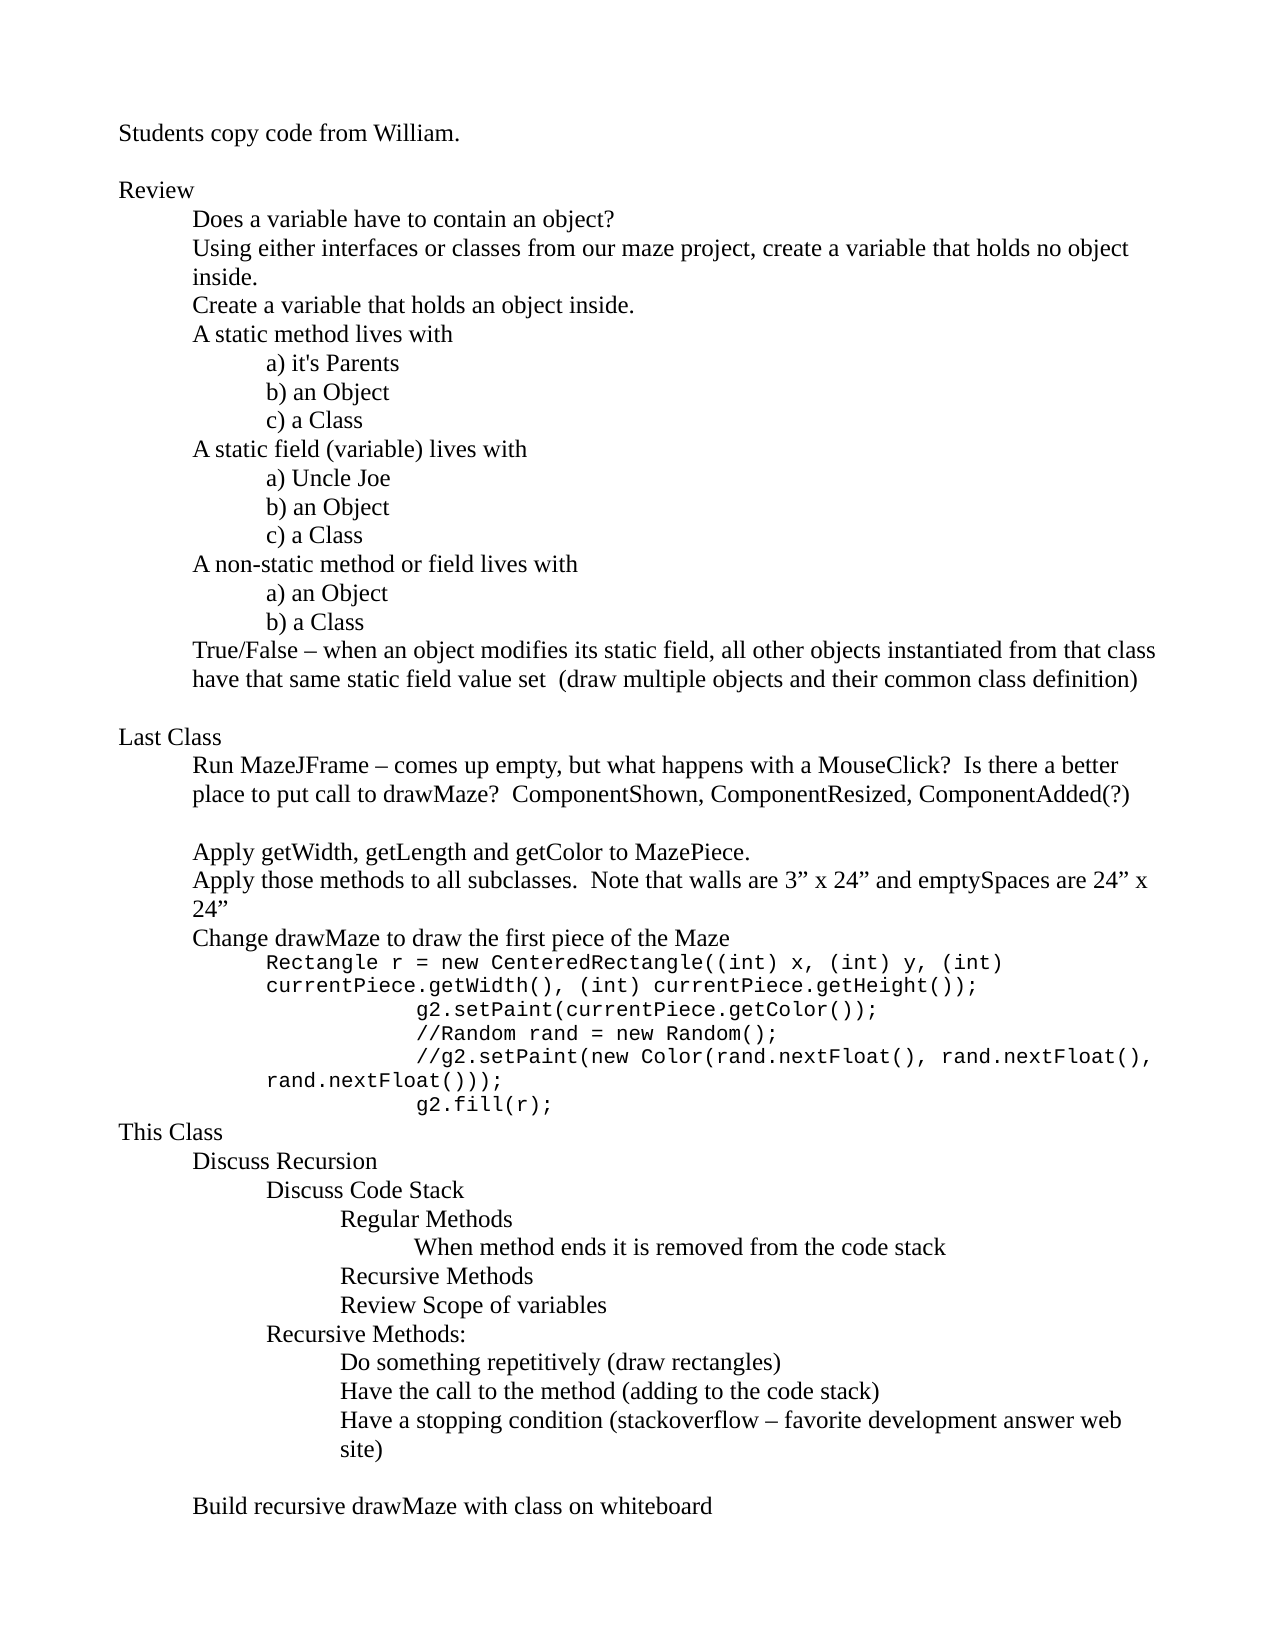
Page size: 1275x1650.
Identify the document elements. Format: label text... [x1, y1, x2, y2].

text When method ends it is removed from the code stack [413, 1232, 1157, 1261]
text Review [118, 176, 1157, 204]
text A static method lives with [192, 319, 1157, 348]
text b) a Class [266, 607, 1157, 636]
text A static field (variable) lives with [192, 434, 1157, 463]
text Using either interfaces or classes from our maze project, create a variable that holds no object inside. [192, 233, 1157, 291]
text a) it's Parents [266, 348, 1157, 377]
text Have the call to the method (adding to the code stack) [340, 1376, 1157, 1405]
text Review Scope of variables [340, 1290, 1157, 1319]
text Regular Methods [340, 1204, 1157, 1232]
text //g2.setPaint(new Color(rand.nextFloat(), rand.nextFloat(), rand.nextFloat())); [266, 1046, 1157, 1094]
text b) an Object [266, 377, 1157, 406]
text Create a variable that holds an object inside. [192, 291, 1157, 319]
text Recursive Methods [340, 1261, 1157, 1290]
text Have a stopping condition (stackoverflow – favorite development answer web site) [340, 1405, 1157, 1462]
text Does a variable have to contain an object? [192, 204, 1157, 233]
text c) a Class [266, 521, 1157, 549]
text g2.fill(r); [266, 1094, 1157, 1117]
text //Random rand = new Random(); [266, 1023, 1157, 1046]
text g2.setPaint(currentPiece.getColor()); [266, 999, 1157, 1023]
text Discuss Recursion [192, 1146, 1157, 1175]
text b) an Object [266, 492, 1157, 521]
text Discuss Code Stack [266, 1175, 1157, 1204]
text Apply getWidth, getLength and getColor to MazePiece. [192, 837, 1157, 866]
text Run MazeJFrame – comes up empty, but what happens with a MouseClick? Is there a better place to put call to drawMaze? ComponentShown, ComponentResized, ComponentAdded(?) [192, 751, 1157, 808]
text Students copy code from William. [118, 118, 1157, 147]
text Apply those methods to all subclasses. Note that walls are 3” x 24” and emptySpaces are 24” x 24” [192, 866, 1157, 923]
text Build recursive drawMaze with class on whiteboard [192, 1491, 1157, 1520]
text a) Uncle Joe [266, 463, 1157, 492]
text c) a Class [266, 406, 1157, 434]
text a) an Object [266, 578, 1157, 607]
text This Class [118, 1117, 1157, 1146]
text Recursive Methods: [266, 1319, 1157, 1347]
text A non-static method or field lives with [192, 549, 1157, 578]
text Do something repetitively (draw rectangles) [340, 1347, 1157, 1376]
text Last Class [118, 722, 1157, 751]
text Change drawMaze to draw the first piece of the Maze [192, 923, 1157, 952]
text True/False – when an object modifies its static field, all other objects instantiated from that class have that same static field value set (draw multiple objects and their common class definition) [192, 636, 1157, 693]
text Rectangle r = new CenteredRectangle((int) x, (int) y, (int) currentPiece.getWidth(), (int) currentPiece.getHeight()); [266, 952, 1157, 999]
